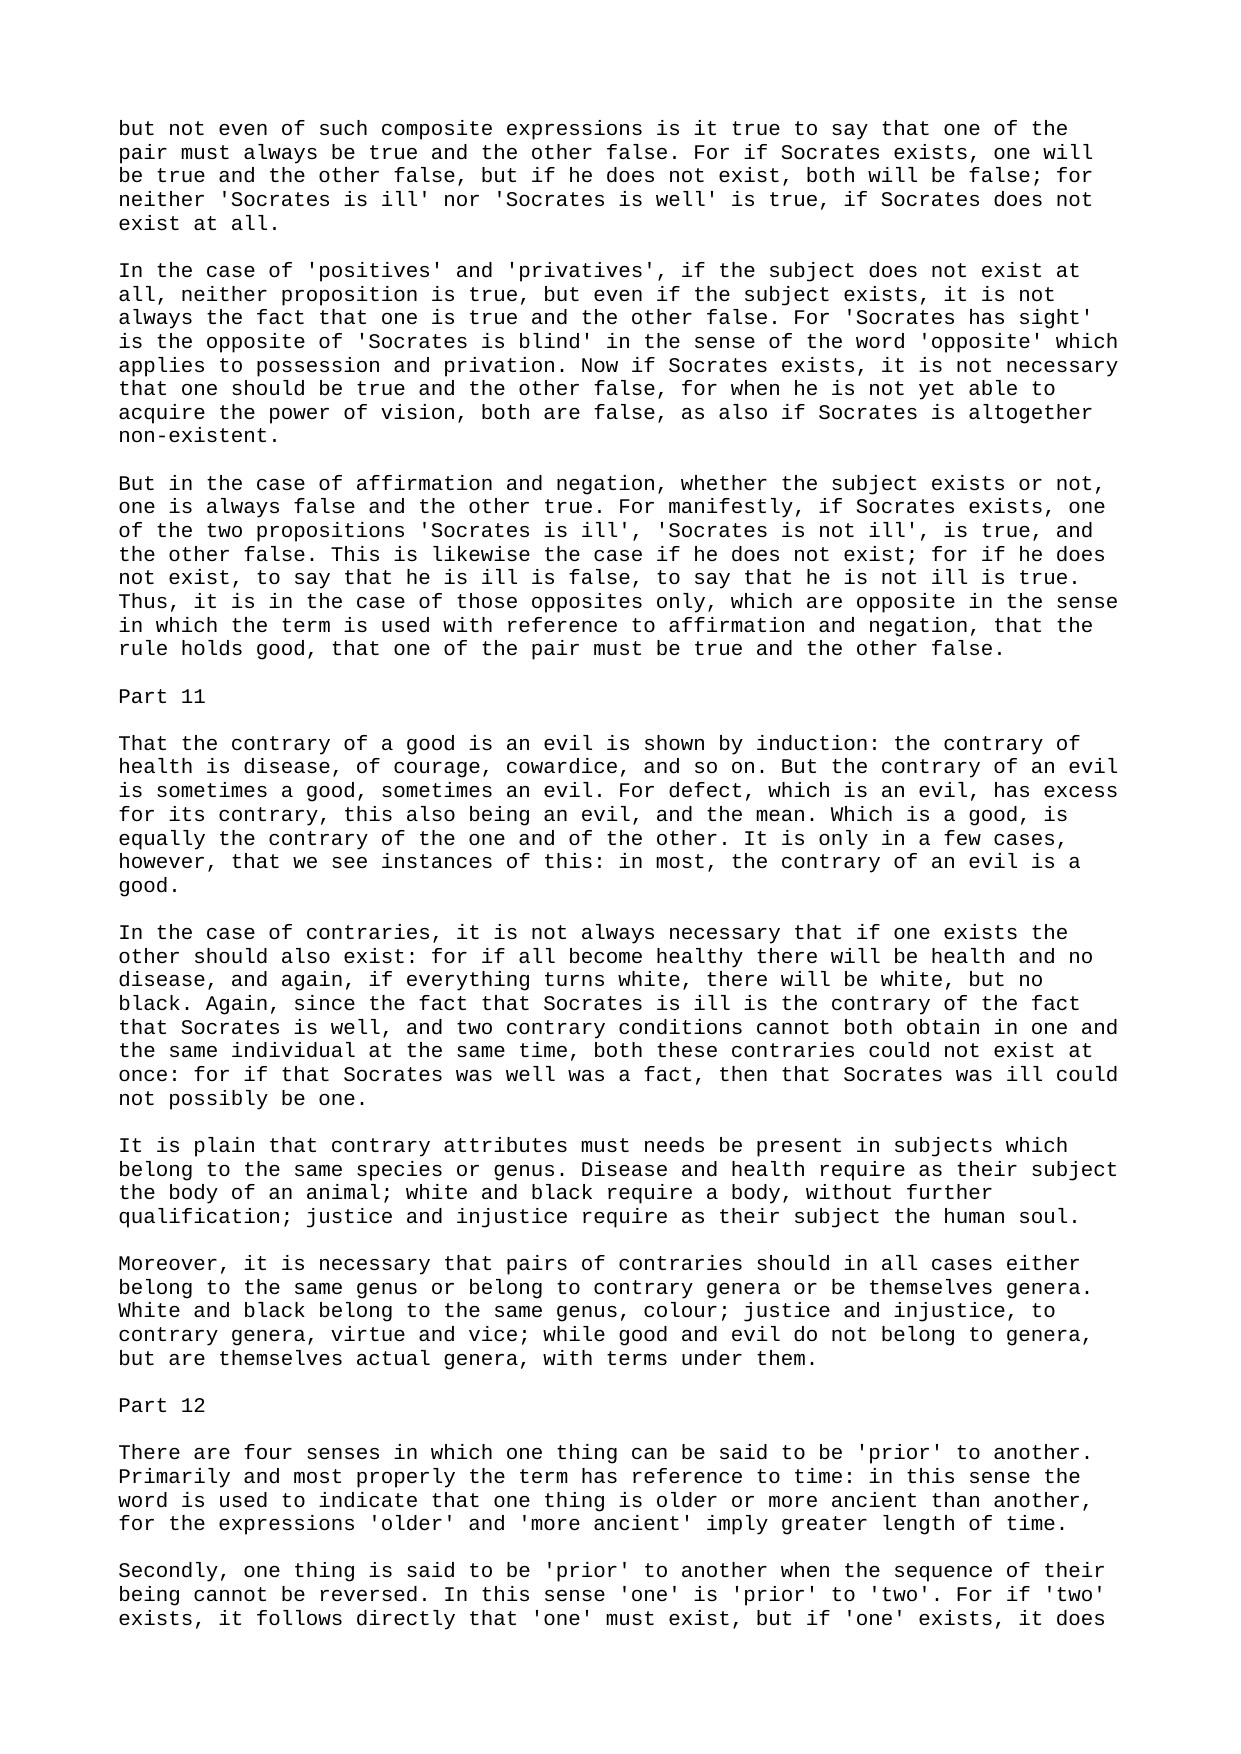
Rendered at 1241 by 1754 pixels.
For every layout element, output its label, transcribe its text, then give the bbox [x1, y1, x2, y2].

text Part 12 [118, 1395, 1122, 1419]
text It is plain that contrary attributes must needs be present in subjects which belong to the same species or genus. Disease and health require as their subject the body of an animal; white and black require a body, without further qualification; justice and injustice require as their subject the human soul. [118, 1135, 1122, 1229]
text but not even of such composite expressions is it true to say that one of the pair must always be true and the other false. For if Socrates exists, one will be true and the other false, but if he does not exist, both will be false; for neither 'Socrates is ill' nor 'Socrates is well' is true, if Socrates does not exist at all. [118, 118, 1122, 236]
text Part 11 [118, 686, 1122, 709]
text Secondly, one thing is said to be 'prior' to another when the sequence of their being cannot be reversed. In this sense 'one' is 'prior' to 'two'. For if 'two' exists, it follows directly that 'one' must exist, but if 'one' exists, it does [118, 1561, 1122, 1631]
text In the case of 'positives' and 'privatives', if the subject does not exist at all, neither proposition is true, but even if the subject exists, it is not always the fact that one is true and the other false. For 'Socrates has sight' is the opposite of 'Socrates is blind' in the sense of the word 'opposite' which applies to possession and privation. Now if Socrates exists, it is not necessary that one should be true and the other false, for when he is not yet able to acquire the power of vision, both are false, as also if Socrates is altogether non-existent. [118, 260, 1122, 449]
text In the case of contraries, it is not always necessary that if one exists the other should also exist: for if all become healthy there will be health and no disease, and again, if everything turns white, there will be white, but no black. Again, since the fact that Socrates is ill is the contrary of the fact that Socrates is well, and two contrary conditions cannot both obtain in one and the same individual at the same time, both these contraries could not exist at once: for if that Socrates was well was a fact, then that Socrates was ill could not possibly be one. [118, 922, 1122, 1111]
text Moreover, it is necessary that pairs of contraries should in all cases either belong to the same genus or belong to contrary genera or be themselves genera. White and black belong to the same genus, colour; justice and injustice, to contrary genera, virtue and vice; while good and evil do not belong to genera, but are themselves actual genera, with terms under them. [118, 1253, 1122, 1371]
text There are four senses in which one thing can be said to be 'prior' to another. Primarily and most properly the term has reference to time: in this sense the word is used to indicate that one thing is older or more ancient than another, for the expressions 'older' and 'more ancient' imply greater length of time. [118, 1442, 1122, 1537]
text But in the case of affirmation and negation, whether the subject exists or not, one is always false and the other true. For manifestly, if Socrates exists, one of the two propositions 'Socrates is ill', 'Socrates is not ill', is true, and the other false. This is likewise the case if he does not exist; for if he does not exist, to say that he is ill is false, to say that he is not ill is true. Thus, it is in the case of those opposites only, which are opposite in the sense in which the term is used with reference to affirmation and negation, that the rule holds good, that one of the pair must be true and the other false. [118, 473, 1122, 662]
text That the contrary of a good is an evil is shown by induction: the contrary of health is disease, of courage, cowardice, and so on. But the contrary of an evil is sometimes a good, sometimes an evil. For defect, which is an evil, has excess for its contrary, this also being an evil, and the mean. Which is a good, is equally the contrary of the one and of the other. It is only in a few cases, however, that we see instances of this: in most, the contrary of an evil is a good. [118, 733, 1122, 898]
